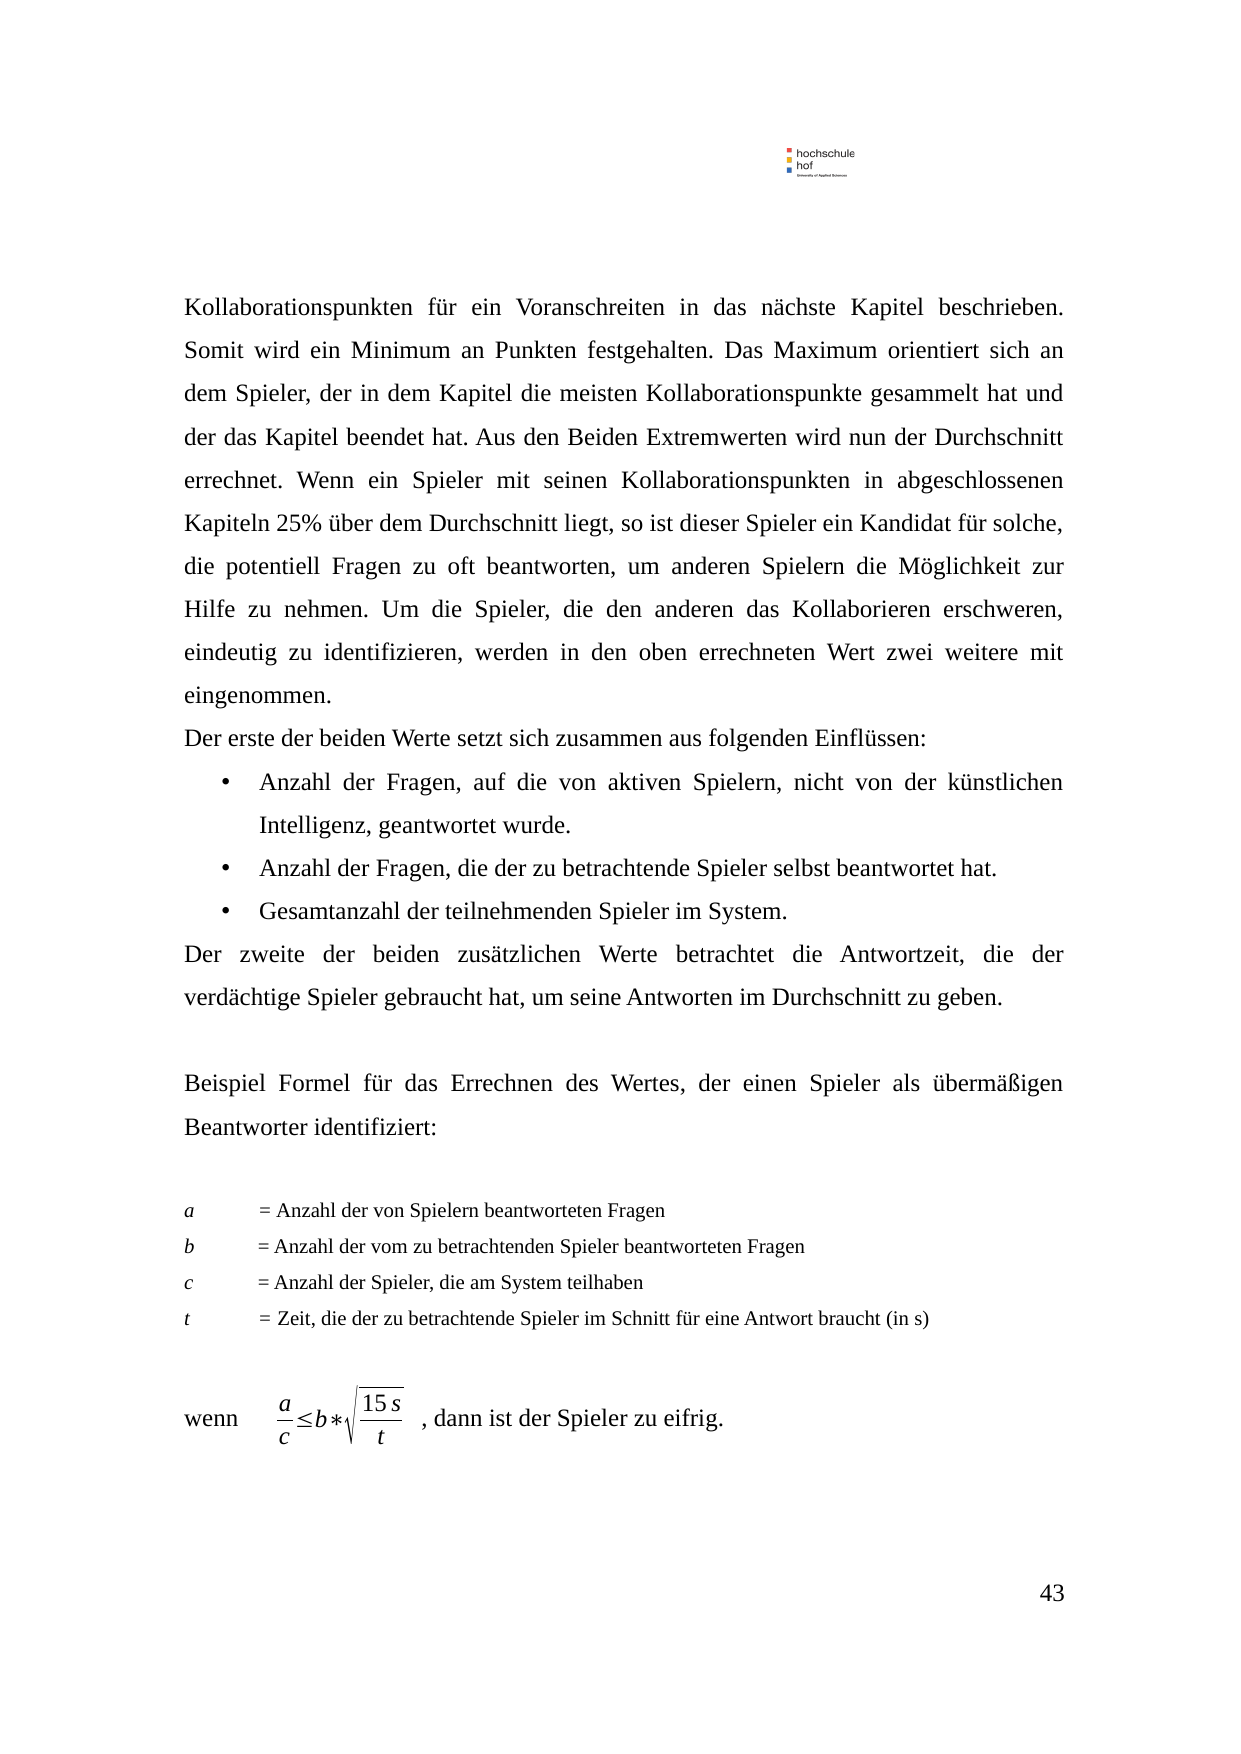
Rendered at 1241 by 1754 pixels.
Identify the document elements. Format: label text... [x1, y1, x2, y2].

text c = Anzahl der Spieler, die am System teilhaben [184, 1270, 1064, 1294]
text b = Anzahl der vom zu betrachtenden Spieler beantworteten Fragen [184, 1234, 1064, 1258]
text a = Anzahl der von Spielern beantworteten Fragen [184, 1198, 1064, 1222]
picture [786, 148, 855, 177]
text t = Zeit, die der zu betrachtende Spieler im Schnitt für eine Antwort braucht (in s) [184, 1306, 1064, 1330]
text Kollaborationspunkten für ein Voranschreiten in das nächste Kapitel beschrieben. Somit wird ein Minimum an Punkten festgehalten. Das Maximum orientiert sich an dem Spieler, der in dem Kapitel die meisten Kollaborationspunkte gesammelt hat und der das Kapitel beendet hat. Aus den Beiden Extremwerten wird nun der Durchschnitt errechnet. Wenn ein Spieler mit seinen Kollaborationspunkten in abgeschlossenen Kapiteln 25% über dem Durchschnitt liegt, so ist dieser Spieler ein Kandidat für solche, die potentiell Fragen zu oft beantworten, um anderen Spielern die Möglichkeit zur Hilfe zu nehmen. Um die Spieler, die den anderen das Kollaborieren erschweren, eindeutig zu identifizieren, werden in den oben errechneten Wert zwei weitere mit eingenommen. [184, 292, 1064, 709]
text Beispiel Formel für das Errechnen des Wertes, der einen Spieler als übermäßigen Beantworter identifiziert: [184, 1068, 1064, 1140]
list Anzahl der Fragen, die der zu betrachtende Spieler selbst beantwortet hat. [221, 853, 1064, 882]
list Gesamtanzahl der teilnehmenden Spieler im System. [221, 896, 1064, 925]
text Der zweite der beiden zusätzlichen Werte betrachtet die Antwortzeit, die der verdächtige Spieler gebraucht hat, um seine Antworten im Durchschnitt zu geben. [184, 939, 1064, 1011]
list Anzahl der Fragen, auf die von aktiven Spielern, nicht von der künstlichen Intelligenz, geantwortet wurde. [221, 767, 1064, 838]
text wenn , dann ist der Spieler zu eifrig. [184, 1385, 1064, 1449]
text Der erste der beiden Werte setzt sich zusammen aus folgenden Einflüssen: [184, 723, 1064, 752]
